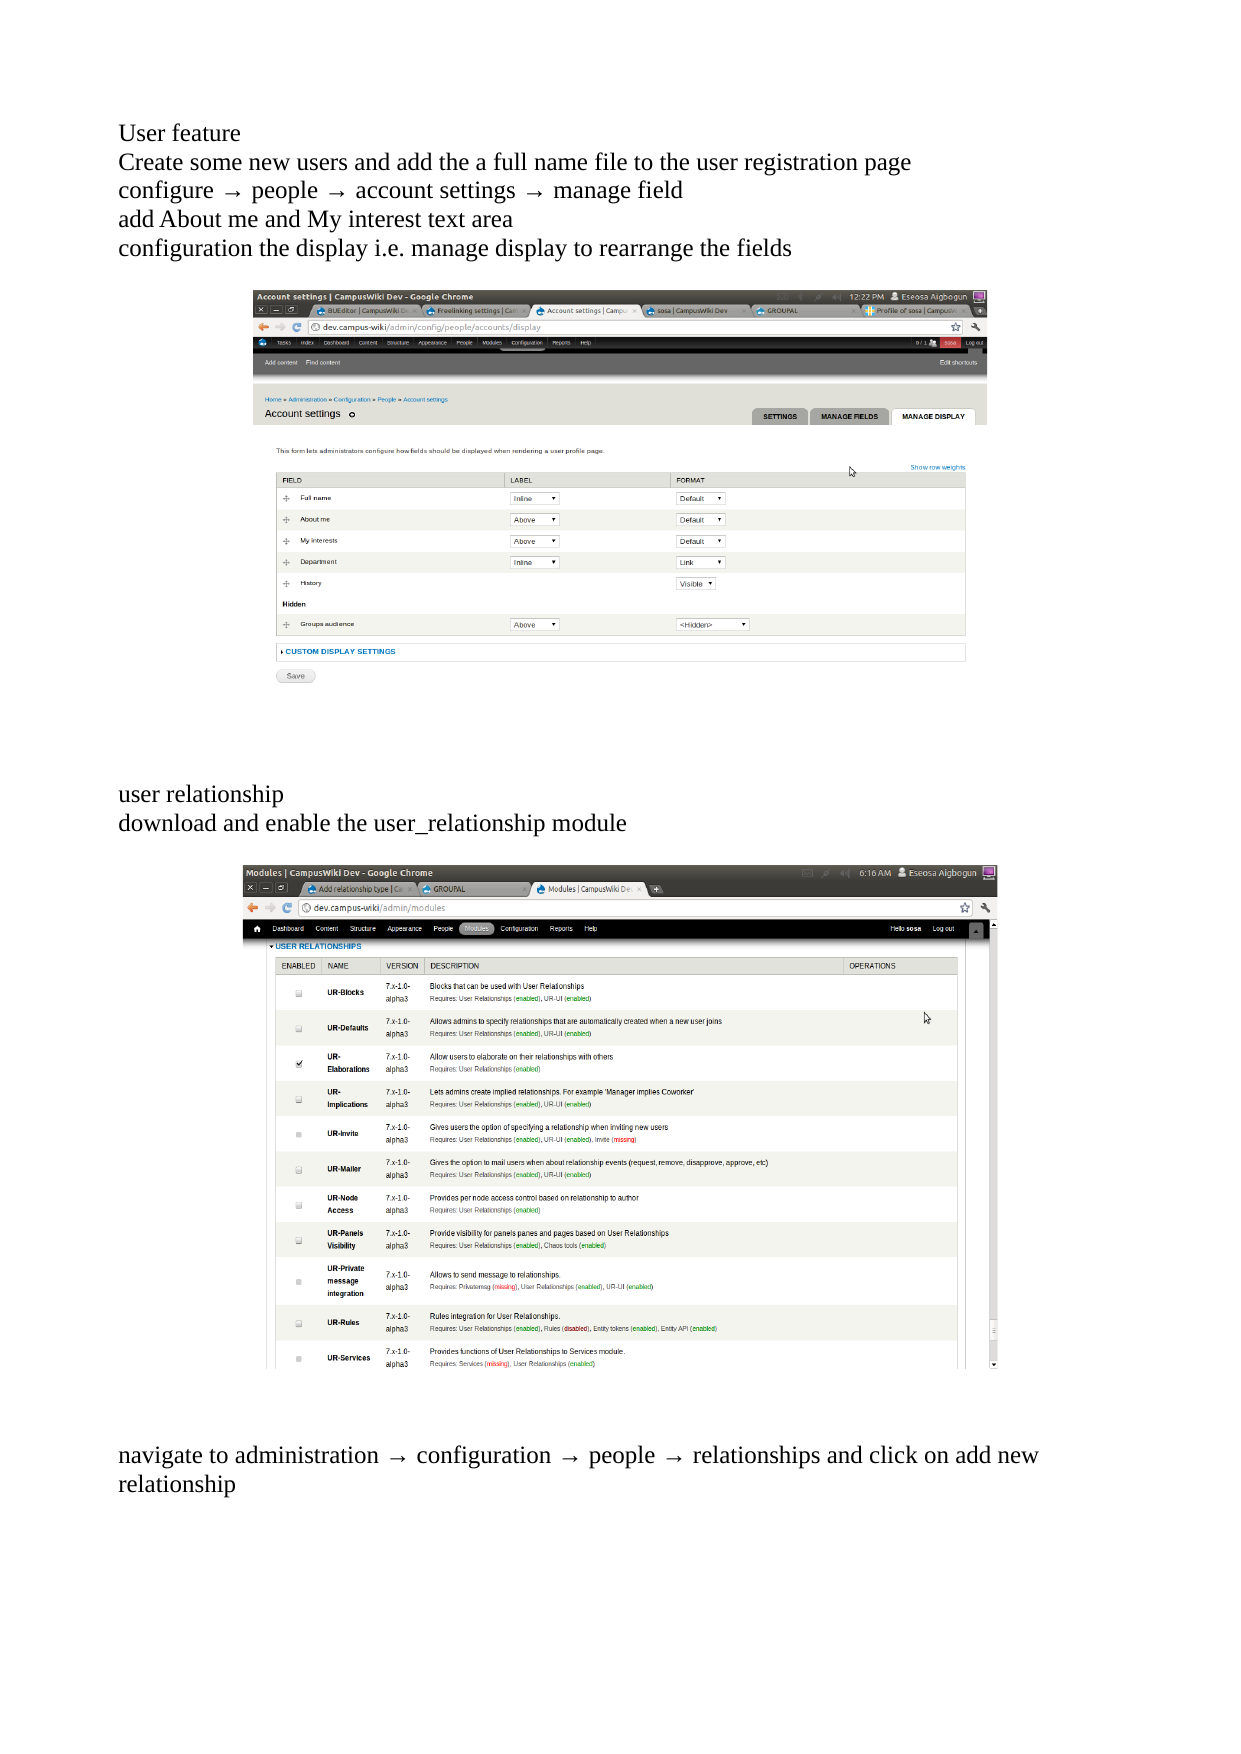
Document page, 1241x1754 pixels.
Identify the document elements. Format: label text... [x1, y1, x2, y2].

text Create some new users and add the a full name file to the user registration page [118, 147, 1122, 176]
text User feature [118, 118, 1122, 147]
text add About me and My interest text area [118, 204, 1122, 233]
text configuration the display i.e. manage display to rearrange the fields [118, 233, 1122, 262]
picture [242, 865, 998, 1369]
text configure → people → account settings → manage field [118, 176, 1122, 204]
picture [253, 290, 988, 727]
text navigate to administration → configuration → people → relationships and click on add new relationship [118, 1441, 1122, 1498]
text download and enable the user_relationship module [118, 808, 1122, 837]
text user relationship [118, 779, 1122, 808]
